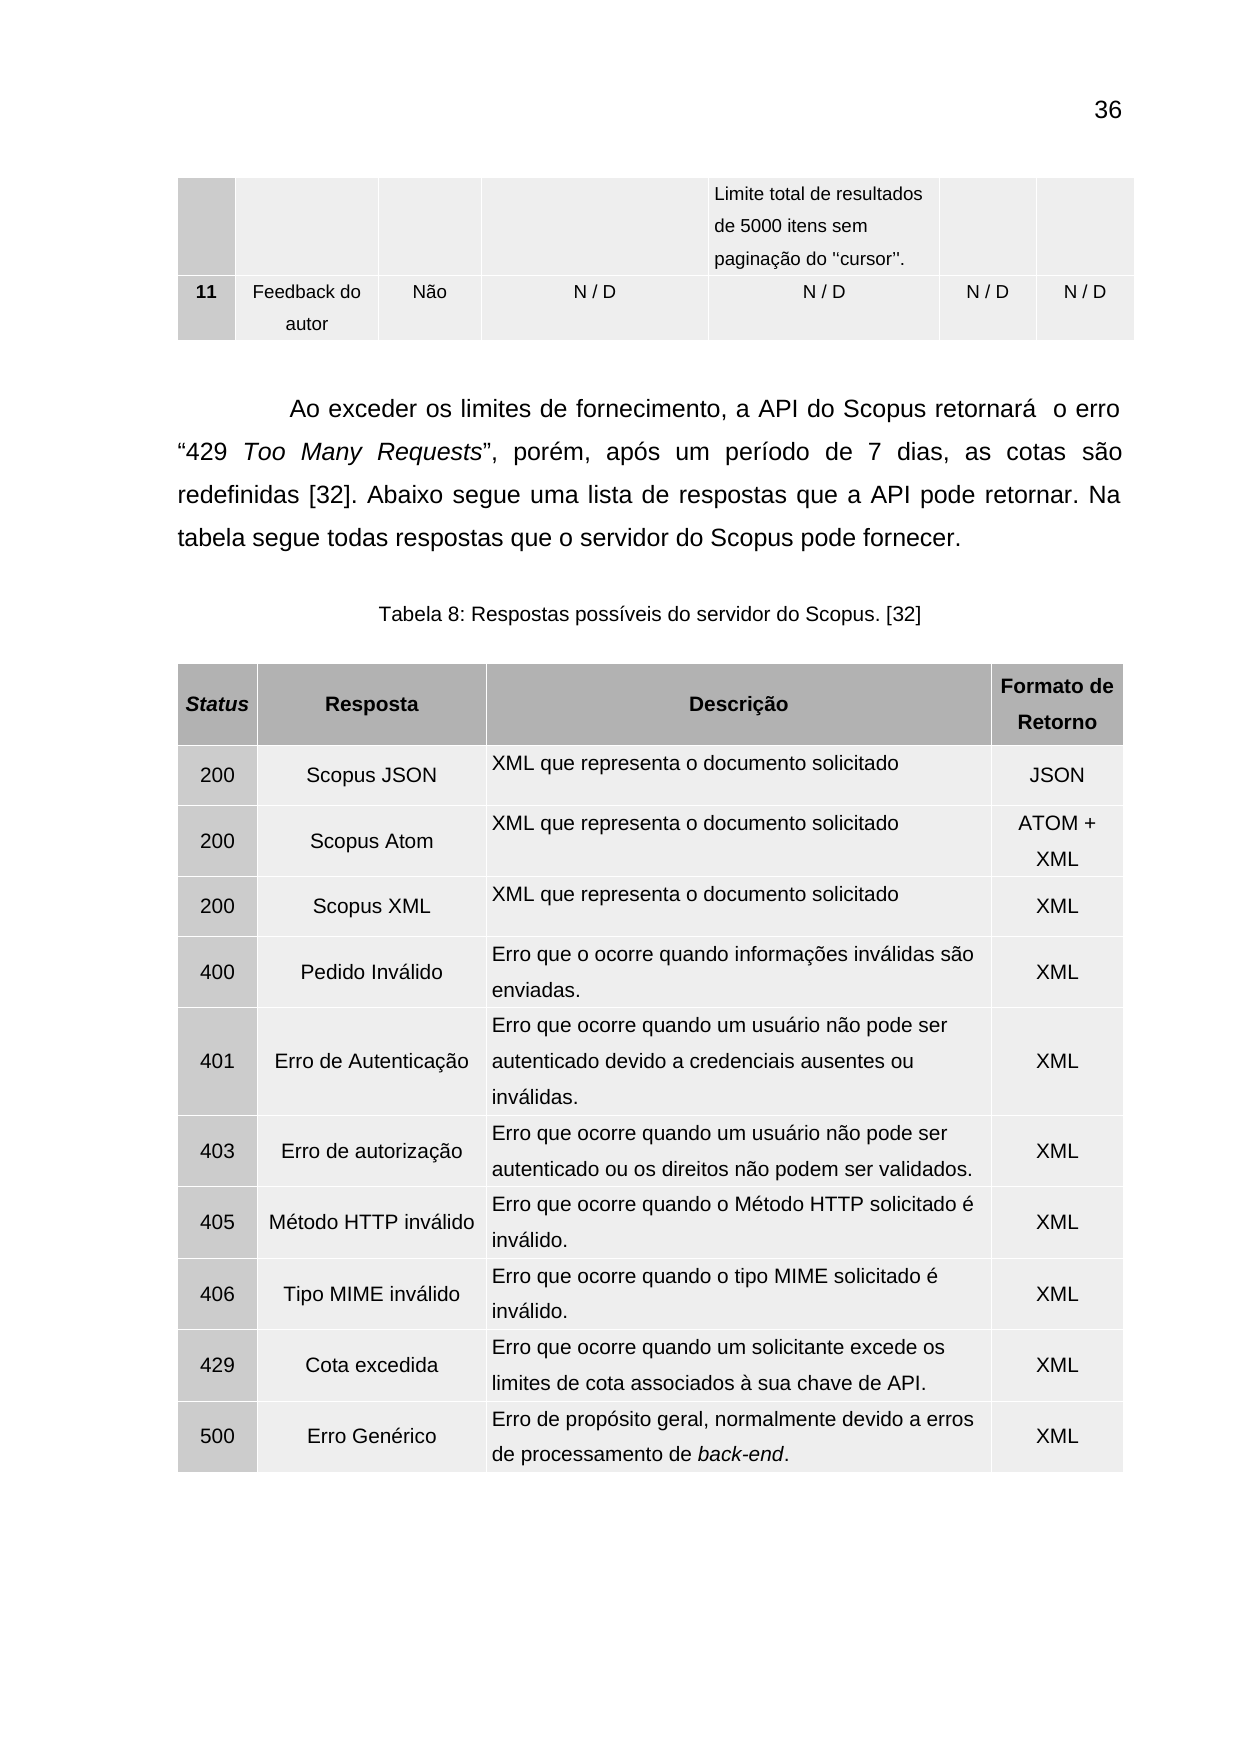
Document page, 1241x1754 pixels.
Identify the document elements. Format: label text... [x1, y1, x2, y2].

text Tabela 8: Respostas possíveis do servidor do Scopus. [32] [177, 602, 1122, 626]
table_cell 405 [178, 1187, 257, 1258]
table_cell XML [992, 937, 1123, 1007]
table_cell Erro de propósito geral, normalmente devido a erros de processamento de back-end. [487, 1402, 991, 1472]
table_cell Scopus JSON [258, 746, 486, 805]
table_cell Erro que ocorre quando um solicitante excede os limites de cota associados à sua chave de API. [487, 1330, 991, 1401]
table_header Descrição [487, 664, 991, 745]
table_cell Cota excedida [258, 1330, 486, 1401]
table_cell XML [992, 1008, 1123, 1115]
table_cell Não [379, 276, 481, 340]
table_header Resposta [258, 664, 486, 745]
table_cell 429 [178, 1330, 257, 1401]
table_cell Scopus XML [258, 877, 486, 936]
table_cell XML [992, 1259, 1123, 1329]
table_cell Tipo MIME inválido [258, 1259, 486, 1329]
table_cell 406 [178, 1259, 257, 1329]
table_cell XML que representa o documento solicitado [487, 746, 991, 805]
table_cell N / D [940, 276, 1036, 340]
table_cell Scopus Atom [258, 806, 486, 876]
table_cell N / D [482, 276, 708, 340]
table_cell XML [992, 1187, 1123, 1258]
table_cell XML [992, 1402, 1123, 1472]
table_cell Erro que ocorre quando o tipo MIME solicitado é inválido. [487, 1259, 991, 1329]
table_cell XML [992, 877, 1123, 936]
table_cell 11 [178, 276, 235, 340]
table_cell Erro que ocorre quando um usuário não pode ser autenticado devido a credenciais ausentes ou inválidas. [487, 1008, 991, 1115]
table_cell Erro que ocorre quando o Método HTTP solicitado é inválido. [487, 1187, 991, 1258]
table_cell XML que representa o documento solicitado [487, 877, 991, 936]
table_cell [1037, 178, 1134, 275]
table_cell N / D [709, 276, 939, 340]
table_cell XML [992, 1330, 1123, 1401]
table_header Status [178, 664, 257, 745]
table_cell Erro de Autenticação [258, 1008, 486, 1115]
table_cell Erro que o ocorre quando informações inválidas são enviadas. [487, 937, 991, 1007]
table_cell 500 [178, 1402, 257, 1472]
table_cell [940, 178, 1036, 275]
table_cell ATOM + XML [992, 806, 1123, 876]
table_header Formato de Retorno [992, 664, 1123, 745]
table_cell N / D [1037, 276, 1134, 340]
table_cell [379, 178, 481, 275]
table_cell Pedido Inválido [258, 937, 486, 1007]
table_cell 401 [178, 1008, 257, 1115]
table_cell 400 [178, 937, 257, 1007]
text Ao exceder os limites de fornecimento, a API do Scopus retornará o erro “429 Too Many Requests”, porém, após um período de 7 dias, as cotas são redefinidas [32]. Abaixo segue uma lista de respostas que a API pode retornar. Na tabela segue todas respostas que o servidor do Scopus pode fornecer. [177, 394, 1122, 552]
table_cell XML [992, 1116, 1123, 1186]
table_cell XML que representa o documento solicitado [487, 806, 991, 876]
table_cell Erro que ocorre quando um usuário não pode ser autenticado ou os direitos não podem ser validados. [487, 1116, 991, 1186]
table_cell Método HTTP inválido [258, 1187, 486, 1258]
table_cell Erro Genérico [258, 1402, 486, 1472]
table_cell Feedback do autor [236, 276, 378, 340]
table_cell Erro de autorização [258, 1116, 486, 1186]
table_cell [482, 178, 708, 275]
table_cell 200 [178, 877, 257, 936]
table_cell JSON [992, 746, 1123, 805]
table_cell [178, 178, 235, 275]
table_cell Limite total de resultados de 5000 itens sem paginação do '‘cursor’'. [709, 178, 939, 275]
table_cell 403 [178, 1116, 257, 1186]
table_cell [236, 178, 378, 275]
table_cell 200 [178, 746, 257, 805]
table_cell 200 [178, 806, 257, 876]
